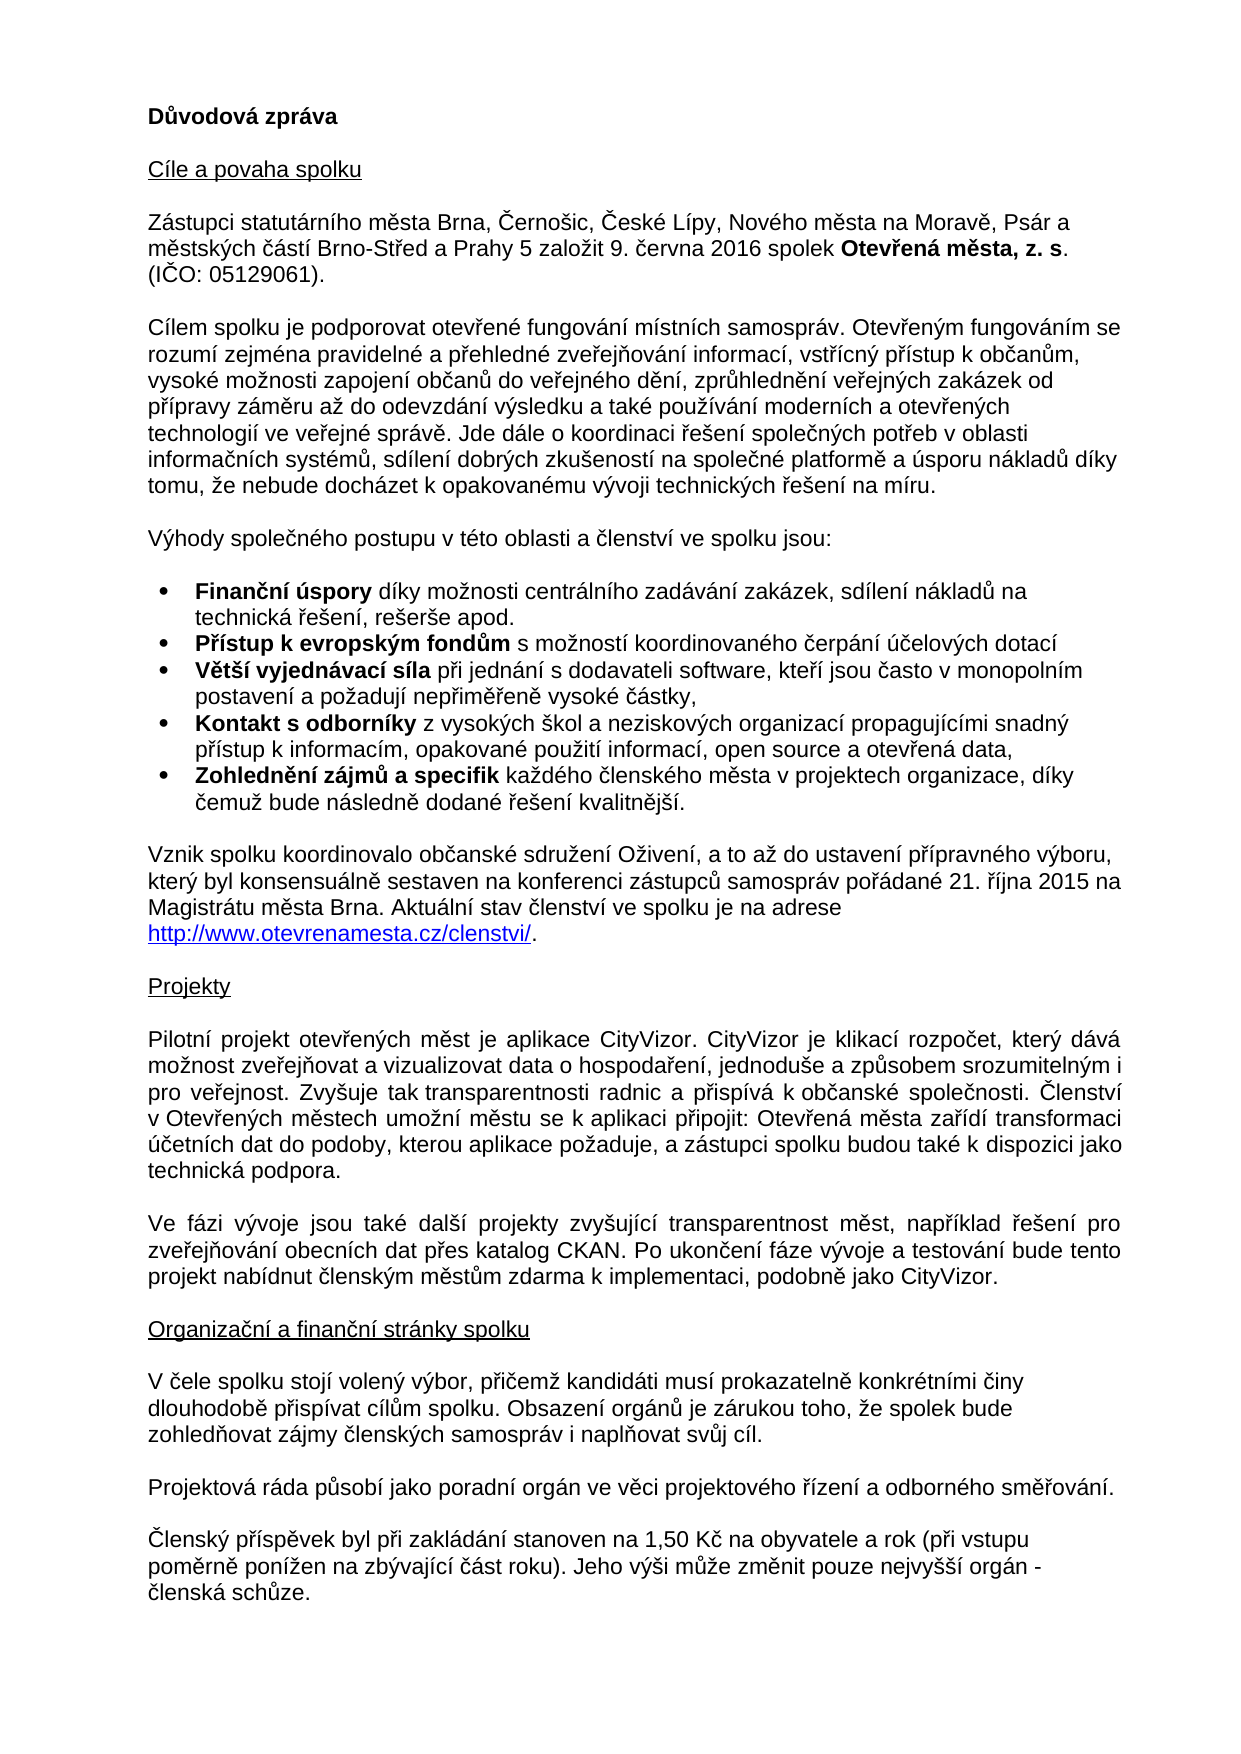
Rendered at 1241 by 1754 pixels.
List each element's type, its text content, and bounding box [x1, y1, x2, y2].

text Pilotní projekt otevřených měst je aplikace CityVizor. CityVizor je klikací rozpočet, který dává možnost zveřejňovat a vizualizovat data o hospodaření, jednoduše a způsobem srozumitelným i pro veřejnost. Zvyšuje tak transparentnosti radnic a přispívá k občanské společnosti. Členství v Otevřených městech umožní městu se k aplikaci připojit: Otevřená města zařídí transformaci účetních dat do podoby, kterou aplikace požaduje, a zástupci spolku budou také k dispozici jako technická podpora. [148, 1026, 1122, 1184]
text Výhody společného postupu v této oblasti a členství ve spolku jsou: [148, 525, 1122, 551]
text Členský příspěvek byl při zakládání stanoven na 1,50 Kč na obyvatele a rok (při vstupu poměrně ponížen na zbývající část roku). Jeho výši může změnit pouze nejvyšší orgán - členská schůze. [148, 1526, 1122, 1606]
text Cíle a povaha spolku [148, 156, 1122, 182]
list Přístup k evropským fondům s možností koordinovaného čerpání účelových dotací [159, 630, 1122, 657]
text Zástupci statutárního města Brna, Černošic, České Lípy, Nového města na Moravě, Psár a městských částí Brno-Střed a Prahy 5 založit 9. června 2016 spolek Otevřená města, z. s. (IČO: 05129061). [148, 209, 1122, 288]
text Vznik spolku koordinovalo občanské sdružení Oživení, a to až do ustavení přípravného výboru, který byl konsensuálně sestaven na konferenci zástupců samospráv pořádané 21. října 2015 na Magistrátu města Brna. Aktuální stav členství ve spolku je na adrese http://www.otevrenamesta.cz/clenstvi/. [148, 841, 1122, 947]
list Zohlednění zájmů a specifik každého členského města v projektech organizace, díky čemuž bude následně dodané řešení kvalitnější. [159, 762, 1122, 815]
list Finanční úspory díky možnosti centrálního zadávání zakázek, sdílení nákladů na technická řešení, rešerše apod. [159, 578, 1122, 630]
text V čele spolku stojí volený výbor, přičemž kandidáti musí prokazatelně konkrétními činy dlouhodobě přispívat cílům spolku. Obsazení orgánů je zárukou toho, že spolek bude zohledňovat zájmy členských samospráv i naplňovat svůj cíl. [148, 1368, 1122, 1447]
text Důvodová zpráva [148, 103, 1122, 130]
list Kontakt s odborníky z vysokých škol a neziskových organizací propagujícími snadný přístup k informacím, opakované použití informací, open source a otevřená data, [159, 709, 1122, 762]
text Projektová ráda působí jako poradní orgán ve věci projektového řízení a odborného směřování. [148, 1474, 1122, 1500]
text Organizační a finanční stránky spolku [148, 1316, 1122, 1342]
text Cílem spolku je podporovat otevřené fungování místních samospráv. Otevřeným fungováním se rozumí zejména pravidelné a přehledné zveřejňování informací, vstřícný přístup k občanům, vysoké možnosti zapojení občanů do veřejného dění, zprůhlednění veřejných zakázek od přípravy záměru až do odevzdání výsledku a také používání moderních a otevřených technologií ve veřejné správě. Jde dále o koordinaci řešení společných potřeb v oblasti informačních systémů, sdílení dobrých zkušeností na společné platformě a úsporu nákladů díky tomu, že nebude docházet k opakovanému vývoji technických řešení na míru. [148, 314, 1122, 499]
text Projekty [148, 973, 1122, 999]
list Větší vyjednávací síla při jednání s dodavateli software, kteří jsou často v monopolním postavení a požadují nepřiměřeně vysoké částky, [159, 657, 1122, 709]
text Ve fázi vývoje jsou také další projekty zvyšující transparentnost měst, například řešení pro zveřejňování obecních dat přes katalog CKAN. Po ukončení fáze vývoje a testování bude tento projekt nabídnut členským městům zdarma k implementaci, podobně jako CityVizor. [148, 1210, 1122, 1289]
